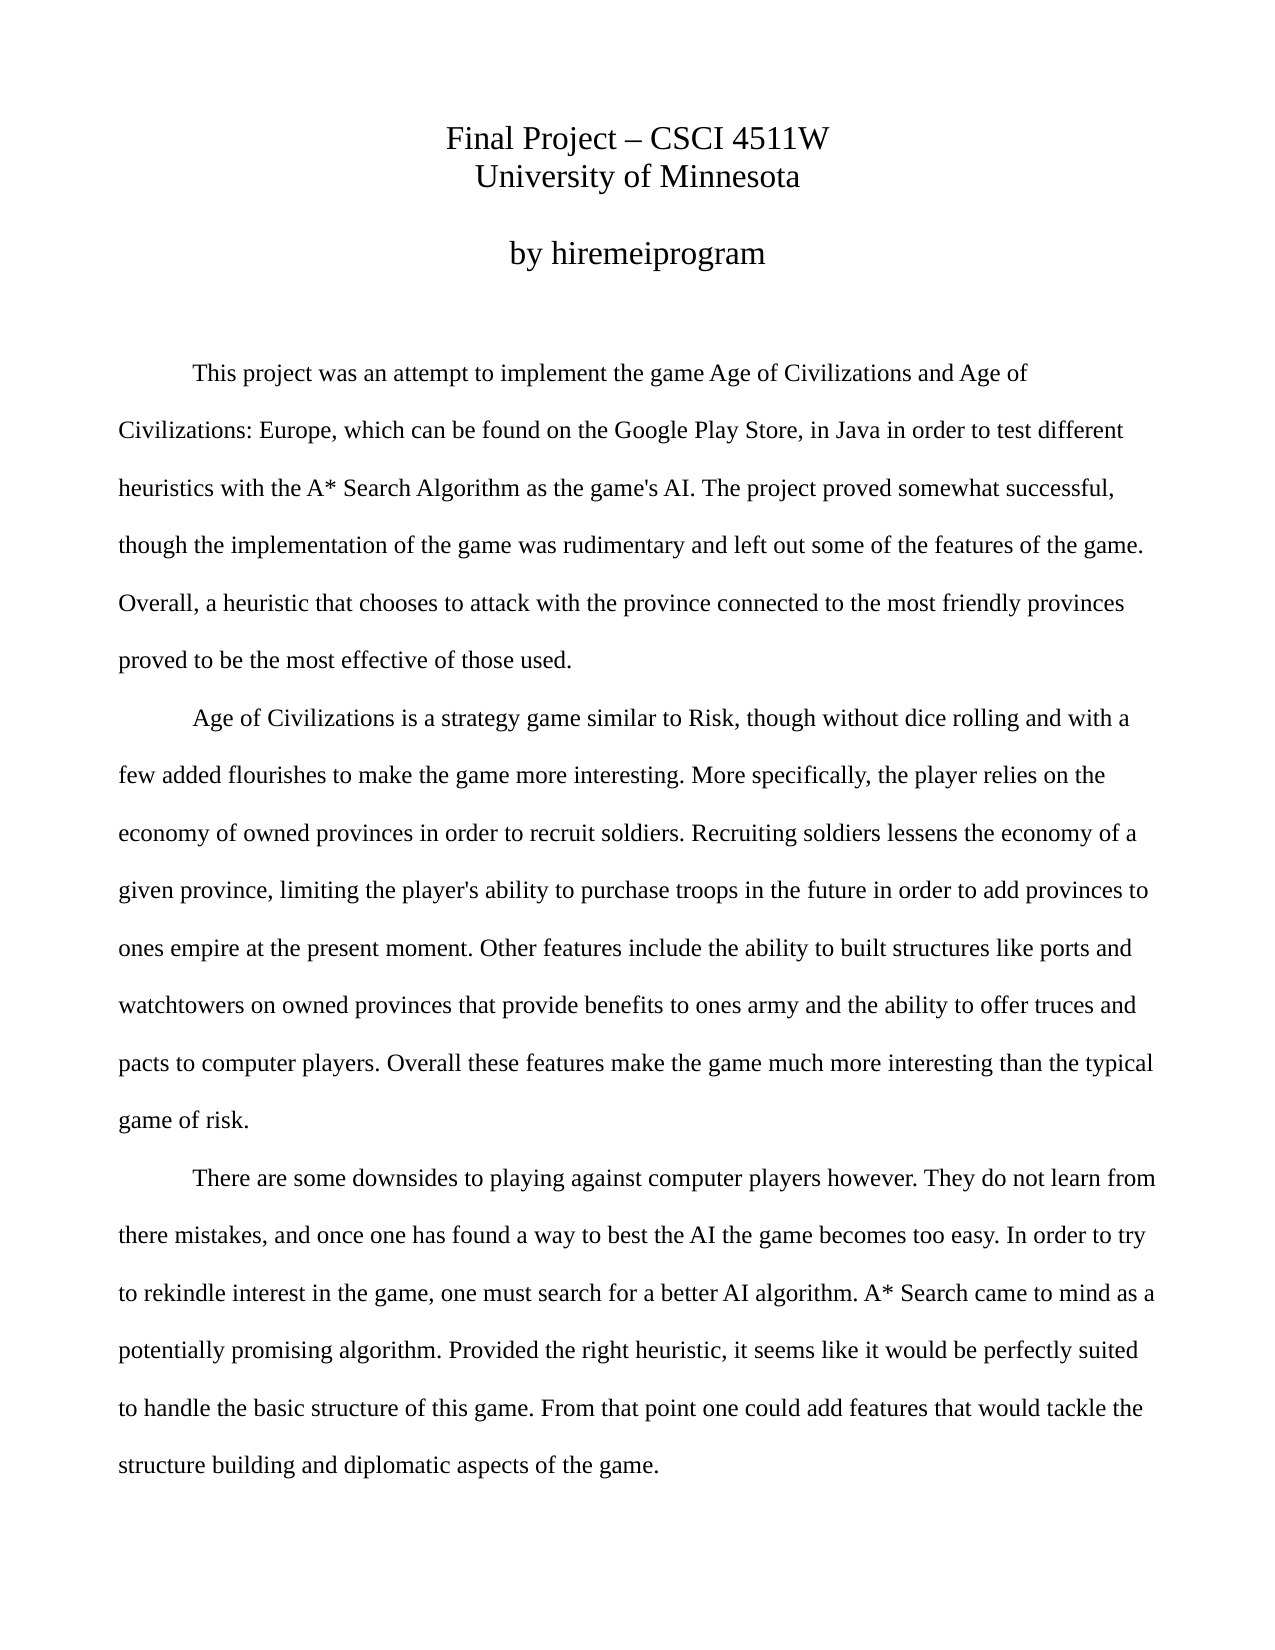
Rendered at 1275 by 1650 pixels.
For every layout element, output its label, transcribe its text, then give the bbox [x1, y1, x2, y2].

text by hiremeiprogram [118, 233, 1157, 271]
text Age of Civilizations is a strategy game similar to Risk, though without dice rolling and with a few added flourishes to make the game more interesting. More specifically, the player relies on the economy of owned provinces in order to recruit soldiers. Recruiting soldiers lessens the economy of a given province, limiting the player's ability to purchase troops in the future in order to add provinces to ones empire at the present moment. Other features include the ability to built structures like ports and watchtowers on owned provinces that provide benefits to ones army and the ability to offer truces and pacts to computer players. Overall these features make the game much more interesting than the typical game of risk. [118, 703, 1157, 1134]
text There are some downsides to playing against computer players however. They do not learn from there mistakes, and once one has found a way to best the AI the game becomes too easy. In order to try to rekindle interest in the game, one must search for a better AI algorithm. A* Search came to mind as a potentially promising algorithm. Provided the right heuristic, it seems like it would be perfectly suited to handle the basic structure of this game. From that point one could add features that would tackle the structure building and diplomatic aspects of the game. [118, 1163, 1157, 1479]
text Final Project – CSCI 4511W [118, 118, 1157, 156]
text University of Minnesota [118, 156, 1157, 195]
text This project was an attempt to implement the game Age of Civilizations and Age of Civilizations: Europe, which can be found on the Google Play Store, in Java in order to test different heuristics with the A* Search Algorithm as the game's AI. The project proved somewhat successful, though the implementation of the game was rudimentary and left out some of the features of the game. Overall, a heuristic that chooses to attack with the province connected to the most friendly provinces proved to be the most effective of those used. [118, 358, 1157, 674]
